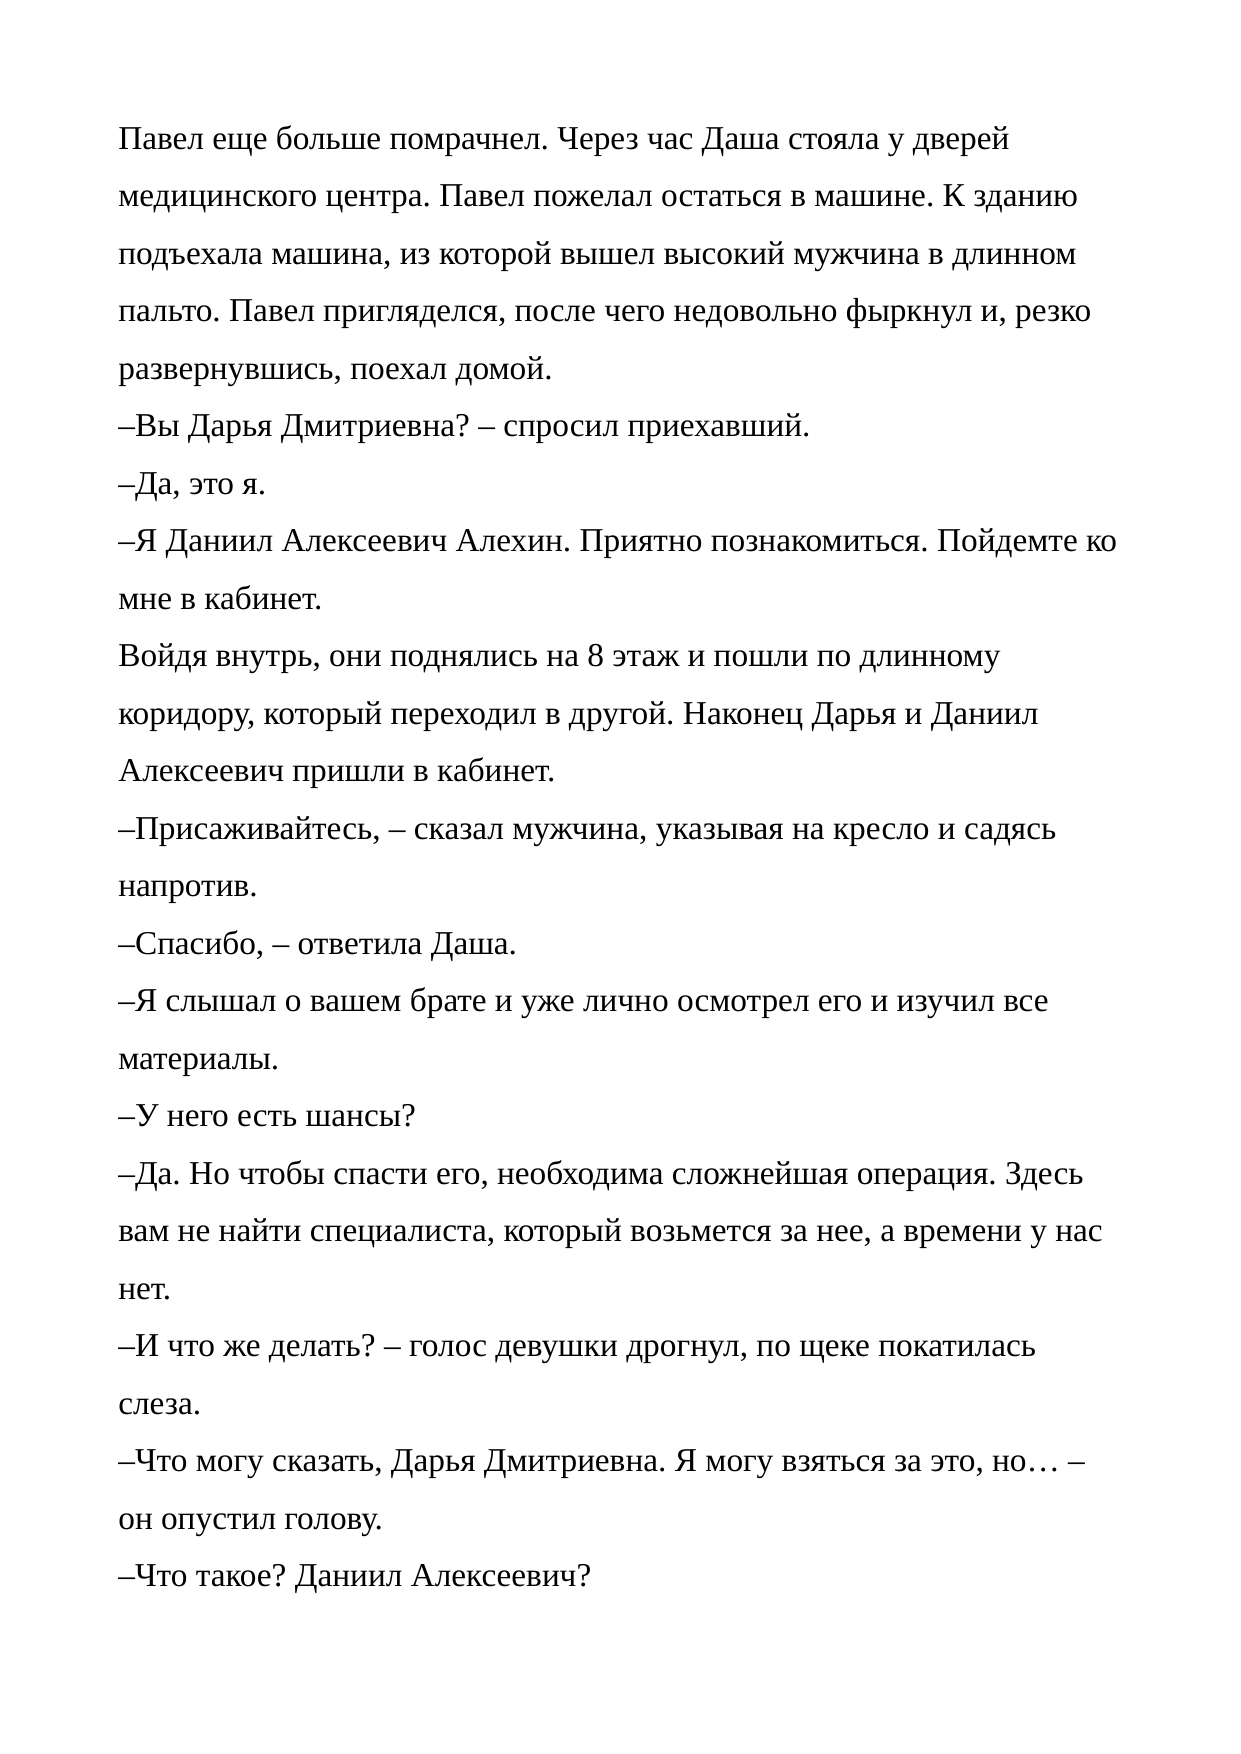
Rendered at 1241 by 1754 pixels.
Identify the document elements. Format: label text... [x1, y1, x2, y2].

text –Что такое? Даниил Алексеевич? [118, 1556, 1122, 1594]
text –Да. Но чтобы спасти его, необходима сложнейшая операция. Здесь вам не найти специалиста, который возьмется за нее, а времени у нас нет. [118, 1153, 1122, 1306]
text Павел еще больше помрачнел. Через час Даша стояла у дверей медицинского центра. Павел пожелал остаться в машине. К зданию подъехала машина, из которой вышел высокий мужчина в длинном пальто. Павел пригляделся, после чего недовольно фыркнул и, резко развернувшись, поехал домой. [118, 118, 1122, 386]
text –Вы Дарья Дмитриевна? – спросил приехавший. [118, 406, 1122, 444]
text –Я Даниил Алексеевич Алехин. Приятно познакомиться. Пойдемте ко мне в кабинет. [118, 521, 1122, 616]
text –Да, это я. [118, 463, 1122, 501]
text –Присаживайтесь, – сказал мужчина, указывая на кресло и садясь напротив. [118, 808, 1122, 904]
text Войдя внутрь, они поднялись на 8 этаж и пошли по длинному коридору, который переходил в другой. Наконец Дарья и Даниил Алексеевич пришли в кабинет. [118, 636, 1122, 789]
text –Что могу сказать, Дарья Дмитриевна. Я могу взяться за это, но… – он опустил голову. [118, 1441, 1122, 1536]
text –Я слышал о вашем брате и уже лично осмотрел его и изучил все материалы. [118, 981, 1122, 1076]
text –У него есть шансы? [118, 1096, 1122, 1134]
text –И что же делать? – голос девушки дрогнул, по щеке покатилась слеза. [118, 1326, 1122, 1421]
text –Спасибо, – ответила Даша. [118, 923, 1122, 961]
